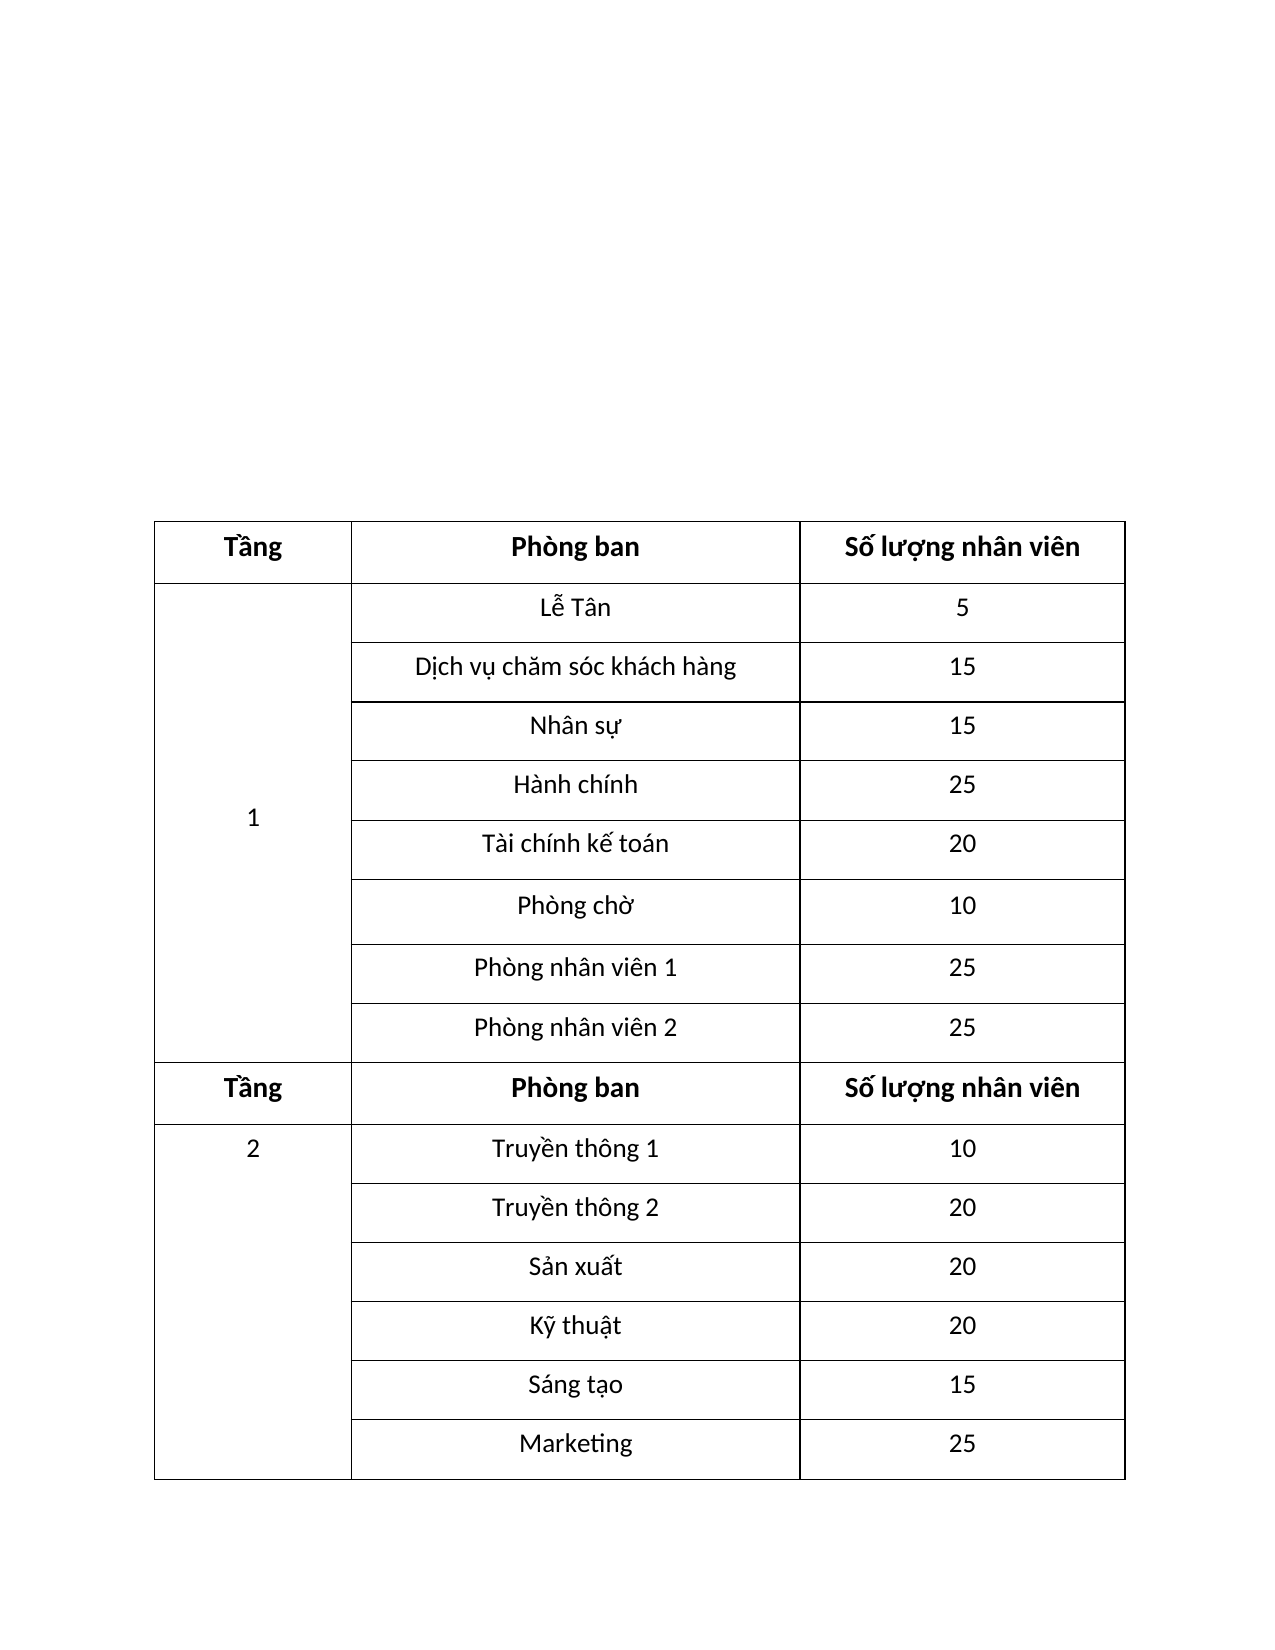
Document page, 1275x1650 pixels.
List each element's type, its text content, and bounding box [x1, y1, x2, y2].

table_cell Sản xuất [352, 1243, 799, 1301]
table_cell Truyền thông 1 [352, 1125, 799, 1183]
table_cell 20 [801, 1302, 1124, 1360]
table_cell Phòng nhân viên 2 [352, 1004, 799, 1062]
table_header Phòng ban [352, 522, 799, 583]
table_cell 10 [801, 1125, 1124, 1183]
table_cell Tài chính kế toán [352, 821, 799, 878]
table_cell 10 [801, 880, 1124, 944]
table_cell Marketing [352, 1420, 799, 1478]
table_cell 5 [801, 584, 1124, 642]
table_cell Lễ Tân [352, 584, 799, 642]
table_cell 25 [801, 945, 1124, 1003]
table_cell 20 [801, 821, 1124, 878]
table_header Tầng [155, 522, 351, 583]
table_cell Phòng nhân viên 1 [352, 945, 799, 1003]
table_cell Dịch vụ chăm sóc khách hàng [352, 643, 799, 701]
table_cell 20 [801, 1184, 1124, 1242]
table_cell 15 [801, 643, 1124, 701]
table_cell Sáng tạo [352, 1361, 799, 1419]
table_cell 2 [155, 1125, 351, 1478]
table_cell 25 [801, 1004, 1124, 1062]
table_cell 25 [801, 1420, 1124, 1478]
table_cell 15 [801, 1361, 1124, 1419]
table_cell Phòng chờ [352, 880, 799, 944]
table_cell Phòng ban [352, 1063, 799, 1124]
table_cell 25 [801, 761, 1124, 819]
table_cell 20 [801, 1243, 1124, 1301]
table_cell Số lượng nhân viên [801, 1063, 1124, 1124]
table_cell Hành chính [352, 761, 799, 819]
table_header Số lượng nhân viên [801, 522, 1124, 583]
table_cell Tầng [155, 1063, 351, 1124]
table_cell 1 [155, 584, 351, 1062]
table_cell Kỹ thuật [352, 1302, 799, 1360]
table_cell Nhân sự [352, 703, 799, 760]
table_cell 15 [801, 703, 1124, 760]
table_cell Truyền thông 2 [352, 1184, 799, 1242]
